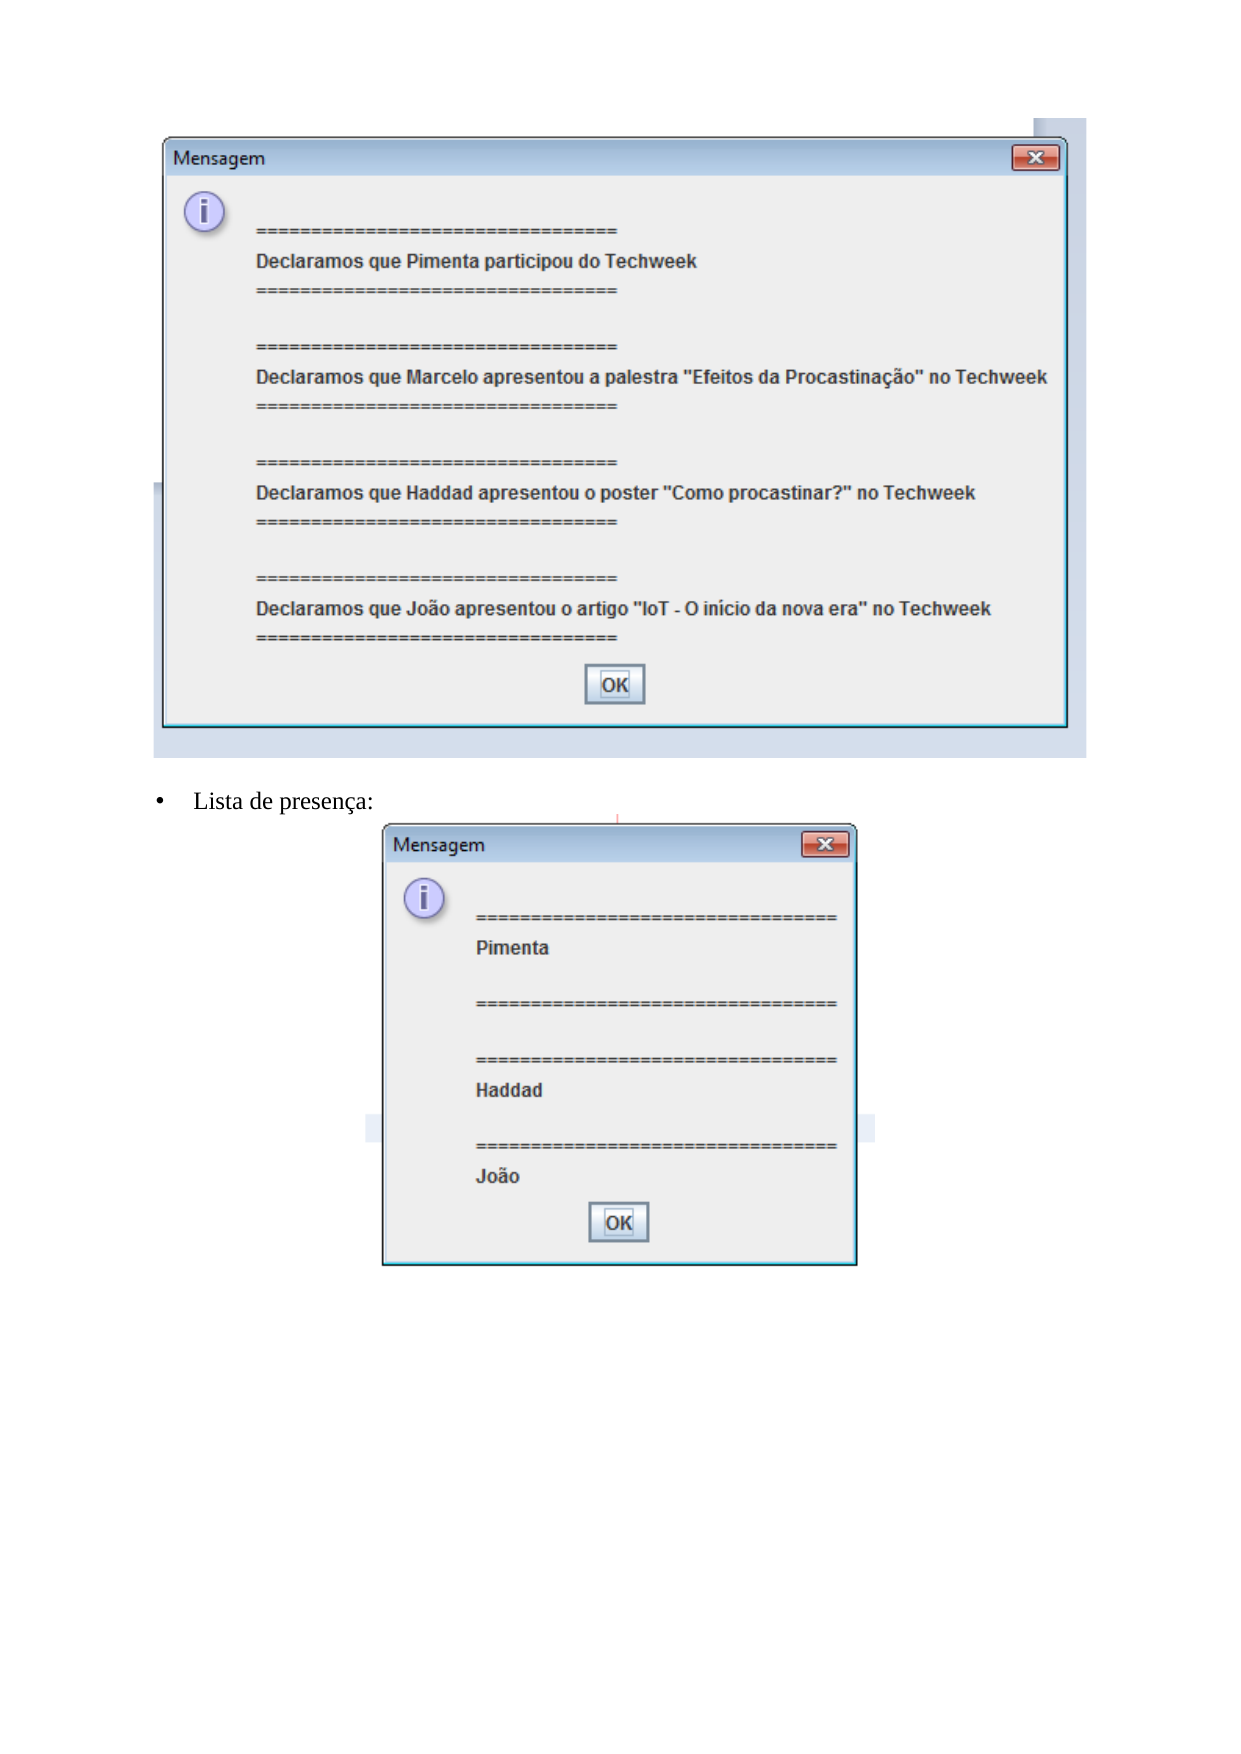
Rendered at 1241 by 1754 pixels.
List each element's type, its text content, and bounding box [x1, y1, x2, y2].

picture [365, 814, 875, 1274]
list Lista de presença: [156, 786, 1122, 815]
picture [153, 118, 1087, 758]
